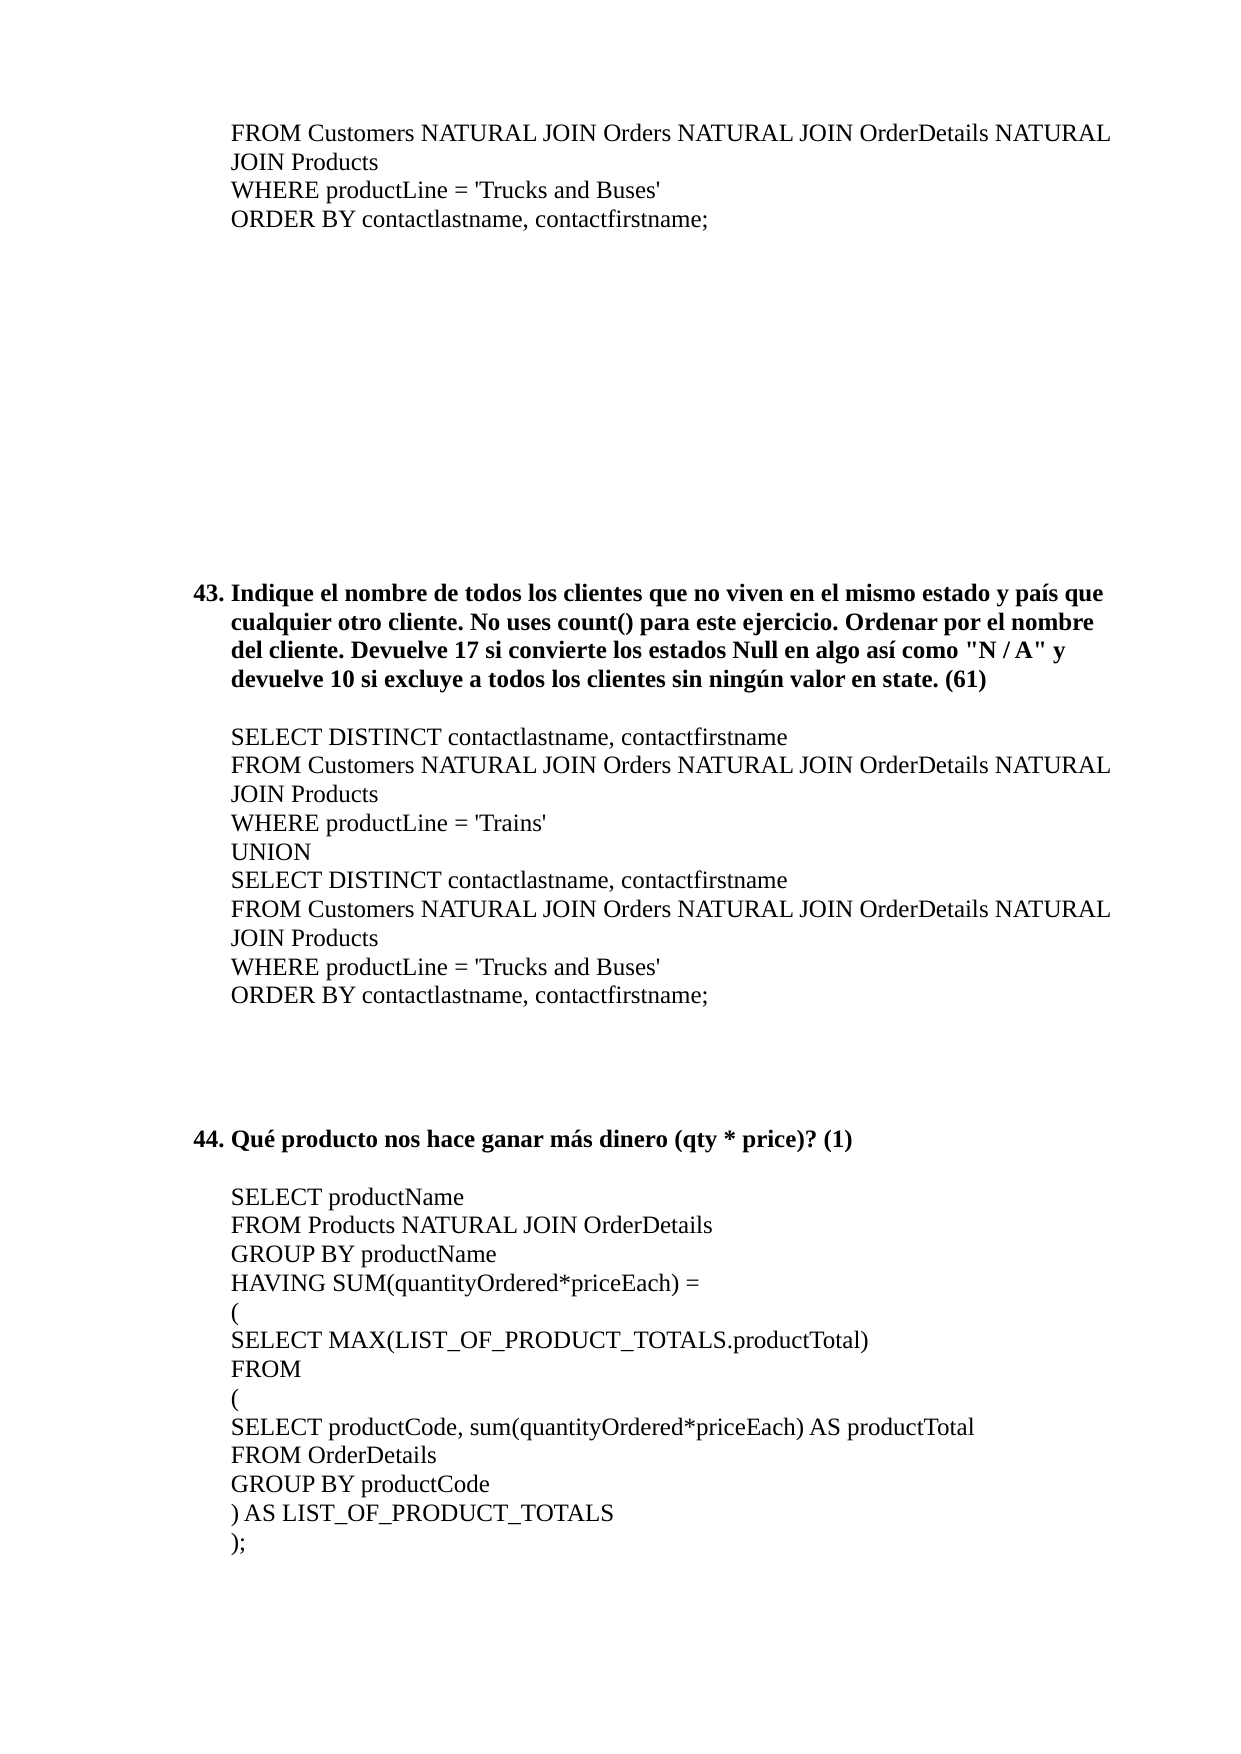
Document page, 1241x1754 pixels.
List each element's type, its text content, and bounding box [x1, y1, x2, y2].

list UNION [193, 837, 1122, 866]
list ) AS LIST_OF_PRODUCT_TOTALS [193, 1498, 1122, 1527]
list ); [193, 1527, 1122, 1556]
list ORDER BY contactlastname, contactfirstname; [193, 204, 1122, 233]
list FROM OrderDetails [193, 1441, 1122, 1469]
list Indique el nombre de todos los clientes que no viven en el mismo estado y país que cualquier otro cliente. No uses count() para este ejercicio. Ordenar por el nombre del cliente. Devuelve 17 si convierte los estados Null en algo así como "N / A" y devuelve 10 si excluye a todos los clientes sin ningún valor en state. (61) [193, 578, 1122, 693]
list WHERE productLine = 'Trucks and Buses' [193, 176, 1122, 204]
list FROM Customers NATURAL JOIN Orders NATURAL JOIN OrderDetails NATURAL JOIN Products [193, 894, 1122, 952]
list ORDER BY contactlastname, contactfirstname; [193, 981, 1122, 1009]
list SELECT MAX(LIST_OF_PRODUCT_TOTALS.productTotal) [193, 1326, 1122, 1354]
list SELECT productCode, sum(quantityOrdered*priceEach) AS productTotal [193, 1412, 1122, 1441]
list SELECT DISTINCT contactlastname, contactfirstname [193, 866, 1122, 894]
list FROM Customers NATURAL JOIN Orders NATURAL JOIN OrderDetails NATURAL JOIN Products [193, 118, 1122, 176]
list FROM [193, 1354, 1122, 1383]
list GROUP BY productCode [193, 1469, 1122, 1498]
list Qué producto nos hace ganar más dinero (qty * price)? (1) [193, 1124, 1122, 1153]
list FROM Customers NATURAL JOIN Orders NATURAL JOIN OrderDetails NATURAL JOIN Products [193, 751, 1122, 808]
list HAVING SUM(quantityOrdered*priceEach) = [193, 1268, 1122, 1297]
list ( [193, 1297, 1122, 1326]
list GROUP BY productName [193, 1239, 1122, 1268]
list ( [193, 1383, 1122, 1412]
list WHERE productLine = 'Trains' [193, 808, 1122, 837]
list FROM Products NATURAL JOIN OrderDetails [193, 1211, 1122, 1239]
list SELECT DISTINCT contactlastname, contactfirstname [193, 722, 1122, 751]
list WHERE productLine = 'Trucks and Buses' [193, 952, 1122, 981]
list SELECT productName [193, 1182, 1122, 1211]
